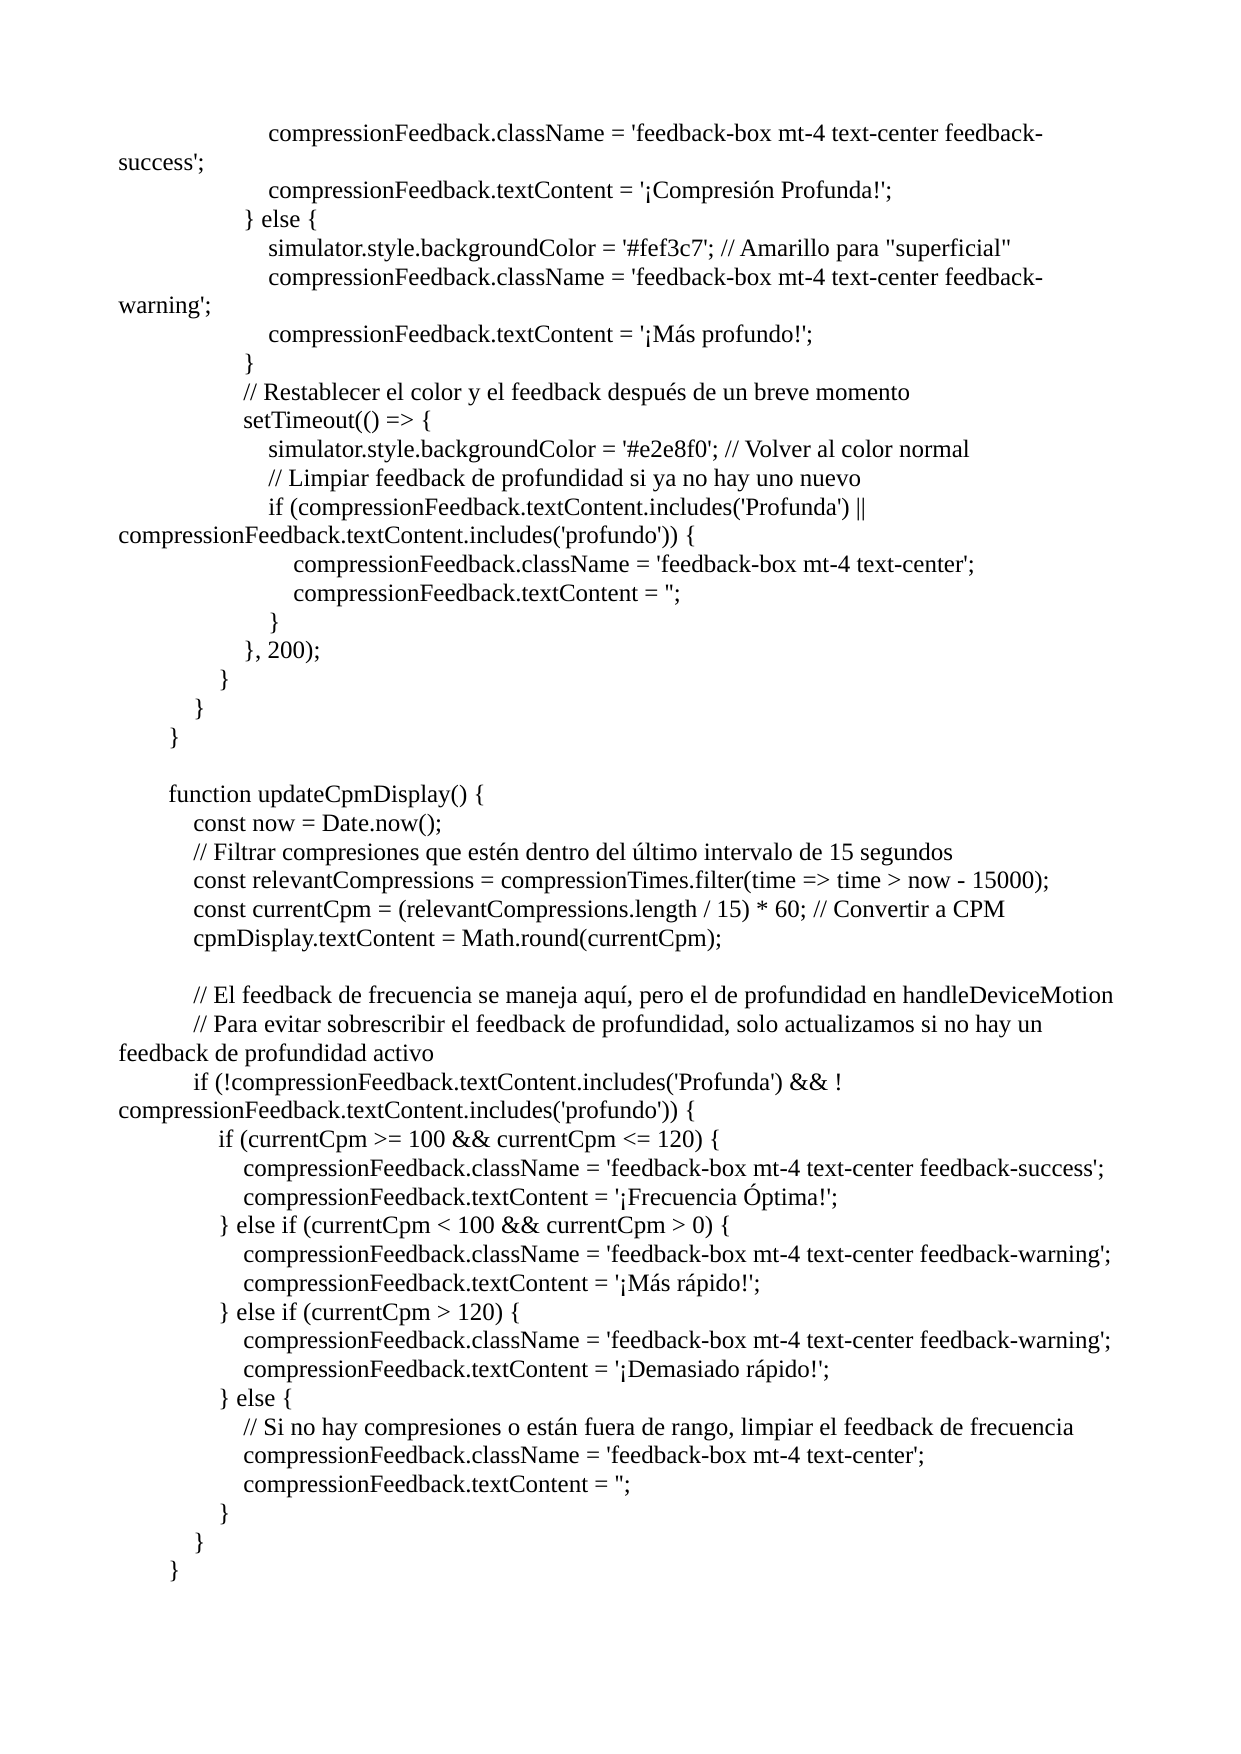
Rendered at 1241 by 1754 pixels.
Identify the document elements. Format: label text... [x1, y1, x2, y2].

text compressionFeedback.textContent = ''; [118, 1469, 1122, 1498]
text compressionFeedback.className = 'feedback-box mt-4 text-center'; [118, 1441, 1122, 1469]
text function updateCpmDisplay() { [118, 779, 1122, 808]
text // Limpiar feedback de profundidad si ya no hay uno nuevo [118, 463, 1122, 492]
text // El feedback de frecuencia se maneja aquí, pero el de profundidad en handleDeviceMotion [118, 981, 1122, 1009]
text }, 200); [118, 636, 1122, 664]
text // Para evitar sobrescribir el feedback de profundidad, solo actualizamos si no hay un feedback de profundidad activo [118, 1009, 1122, 1067]
text compressionFeedback.textContent = '¡Más profundo!'; [118, 319, 1122, 348]
text const now = Date.now(); [118, 808, 1122, 837]
text compressionFeedback.textContent = '¡Frecuencia Óptima!'; [118, 1182, 1122, 1211]
text } else if (currentCpm > 120) { [118, 1297, 1122, 1326]
text } [118, 1527, 1122, 1556]
text if (currentCpm >= 100 && currentCpm <= 120) { [118, 1124, 1122, 1153]
text compressionFeedback.className = 'feedback-box mt-4 text-center feedback-warning'; [118, 1326, 1122, 1354]
text simulator.style.backgroundColor = '#fef3c7'; // Amarillo para "superficial" [118, 233, 1122, 262]
text } [118, 607, 1122, 636]
text compressionFeedback.textContent = '¡Demasiado rápido!'; [118, 1354, 1122, 1383]
text compressionFeedback.className = 'feedback-box mt-4 text-center feedback-success'; [118, 1153, 1122, 1182]
text compressionFeedback.className = 'feedback-box mt-4 text-center'; [118, 549, 1122, 578]
text if (!compressionFeedback.textContent.includes('Profunda') && !compressionFeedback.textContent.includes('profundo')) { [118, 1067, 1122, 1124]
text const relevantCompressions = compressionTimes.filter(time => time > now - 15000); [118, 866, 1122, 894]
text setTimeout(() => { [118, 406, 1122, 434]
text // Restablecer el color y el feedback después de un breve momento [118, 377, 1122, 406]
text compressionFeedback.className = 'feedback-box mt-4 text-center feedback-success'; [118, 118, 1122, 176]
text } else { [118, 204, 1122, 233]
text compressionFeedback.textContent = ''; [118, 578, 1122, 607]
text } [118, 722, 1122, 751]
text // Si no hay compresiones o están fuera de rango, limpiar el feedback de frecuencia [118, 1412, 1122, 1441]
text } [118, 1498, 1122, 1527]
text compressionFeedback.className = 'feedback-box mt-4 text-center feedback-warning'; [118, 262, 1122, 319]
text } [118, 693, 1122, 722]
text } [118, 664, 1122, 693]
text compressionFeedback.textContent = '¡Más rápido!'; [118, 1268, 1122, 1297]
text cpmDisplay.textContent = Math.round(currentCpm); [118, 923, 1122, 952]
text compressionFeedback.className = 'feedback-box mt-4 text-center feedback-warning'; [118, 1239, 1122, 1268]
text compressionFeedback.textContent = '¡Compresión Profunda!'; [118, 176, 1122, 204]
text } [118, 1556, 1122, 1584]
text } else if (currentCpm < 100 && currentCpm > 0) { [118, 1211, 1122, 1239]
text const currentCpm = (relevantCompressions.length / 15) * 60; // Convertir a CPM [118, 894, 1122, 923]
text } else { [118, 1383, 1122, 1412]
text // Filtrar compresiones que estén dentro del último intervalo de 15 segundos [118, 837, 1122, 866]
text if (compressionFeedback.textContent.includes('Profunda') || compressionFeedback.textContent.includes('profundo')) { [118, 492, 1122, 549]
text simulator.style.backgroundColor = '#e2e8f0'; // Volver al color normal [118, 434, 1122, 463]
text } [118, 348, 1122, 377]
